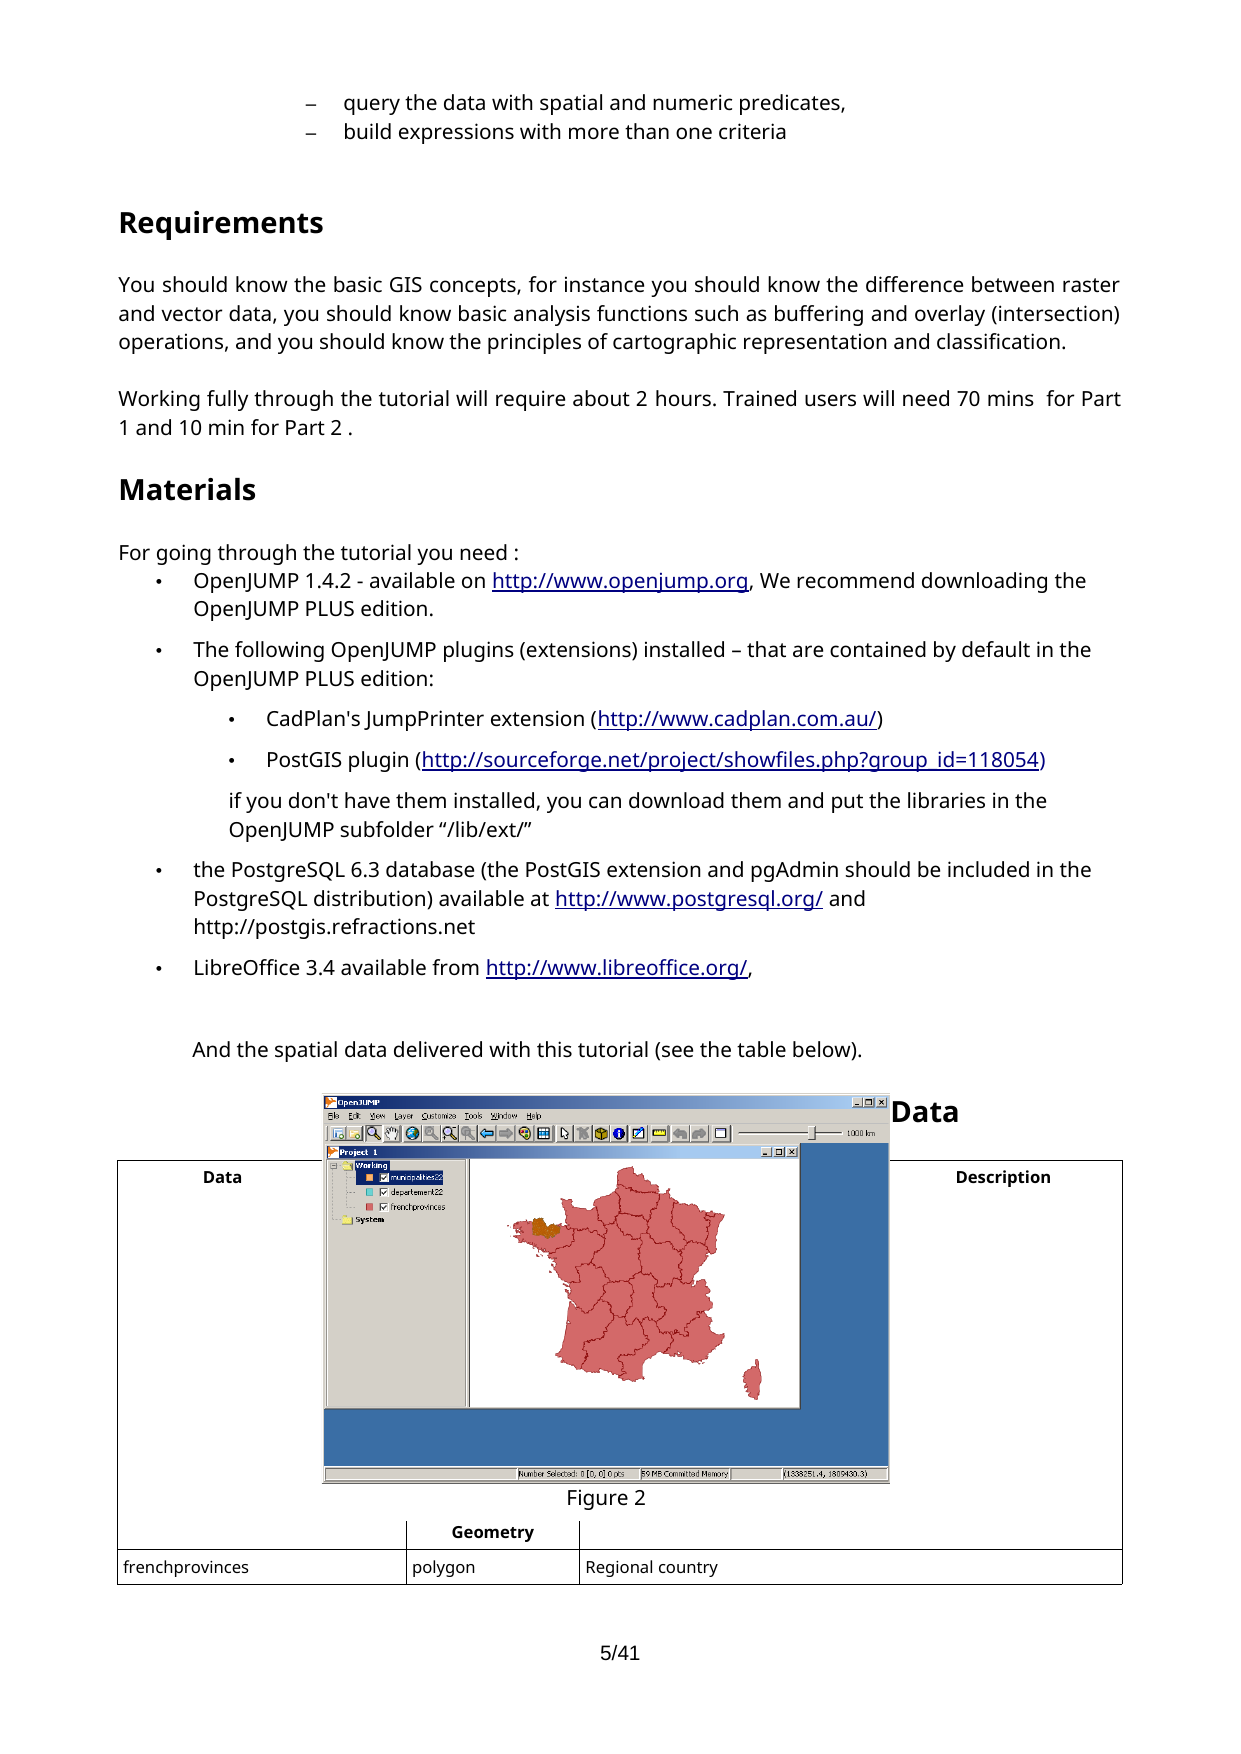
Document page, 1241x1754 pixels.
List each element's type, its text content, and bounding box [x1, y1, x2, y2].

list query the data with spatial and numeric predicates, [306, 88, 1122, 117]
text You should know the basic GIS concepts, for instance you should know the difference between raster and vector data, you should know basic analysis functions such as buffering and overlay (intersection) operations, and you should know the principles of cartographic representation and classification. [118, 270, 1122, 356]
text [118, 1092, 322, 1131]
table_cell frenchprovinces [118, 1550, 406, 1584]
table_header Geometry [407, 1521, 579, 1549]
table_header Description [580, 1484, 1122, 1549]
table_cell polygon [407, 1550, 579, 1584]
text For going through the tutorial you need : [118, 538, 1122, 566]
text Data [890, 1092, 1122, 1131]
text Figure 3 [338, 1484, 873, 1512]
list CadPlan's JumpPrinter extension (http://www.cadplan.com.au/) [228, 704, 1122, 733]
list LibreOffice 3.4 available from http://www.libreoffice.org/, [156, 953, 1122, 982]
list The following OpenJUMP plugins (extensions) installed – that are contained by default in the OpenJUMP PLUS edition: [156, 635, 1122, 692]
text Materials [118, 469, 1122, 509]
list OpenJUMP 1.4.2 - available on http://www.openjump.org, We recommend downloading the OpenJUMP PLUS edition. [156, 566, 1122, 623]
list build expressions with more than one criteria [306, 117, 1122, 145]
text And the spatial data delivered with this tutorial (see the table below). [118, 1035, 1122, 1063]
table_header Data [118, 1161, 321, 1483]
table_cell Regional country [580, 1550, 1122, 1584]
table_header [118, 1484, 406, 1549]
text Working fully through the tutorial will require about 2 hours. Trained users will need 70 mins for Part 1 and 10 min for Part 2 . [118, 384, 1122, 441]
list if you don't have them installed, you can download them and put the libraries in the OpenJUMP subfolder “/lib/ext/” [228, 786, 1122, 843]
picture [321, 1093, 890, 1484]
text Requirements [118, 202, 1122, 242]
list PostGIS plugin (http://sourceforge.net/project/showfiles.php?group_id=118054) [228, 745, 1122, 774]
list the PostgreSQL 6.3 database (the PostGIS extension and pgAdmin should be included in the PostgreSQL distribution) available at http://www.postgresql.org/ and http://postgis.refractions.net [156, 856, 1122, 941]
table_header Description [890, 1161, 1122, 1483]
